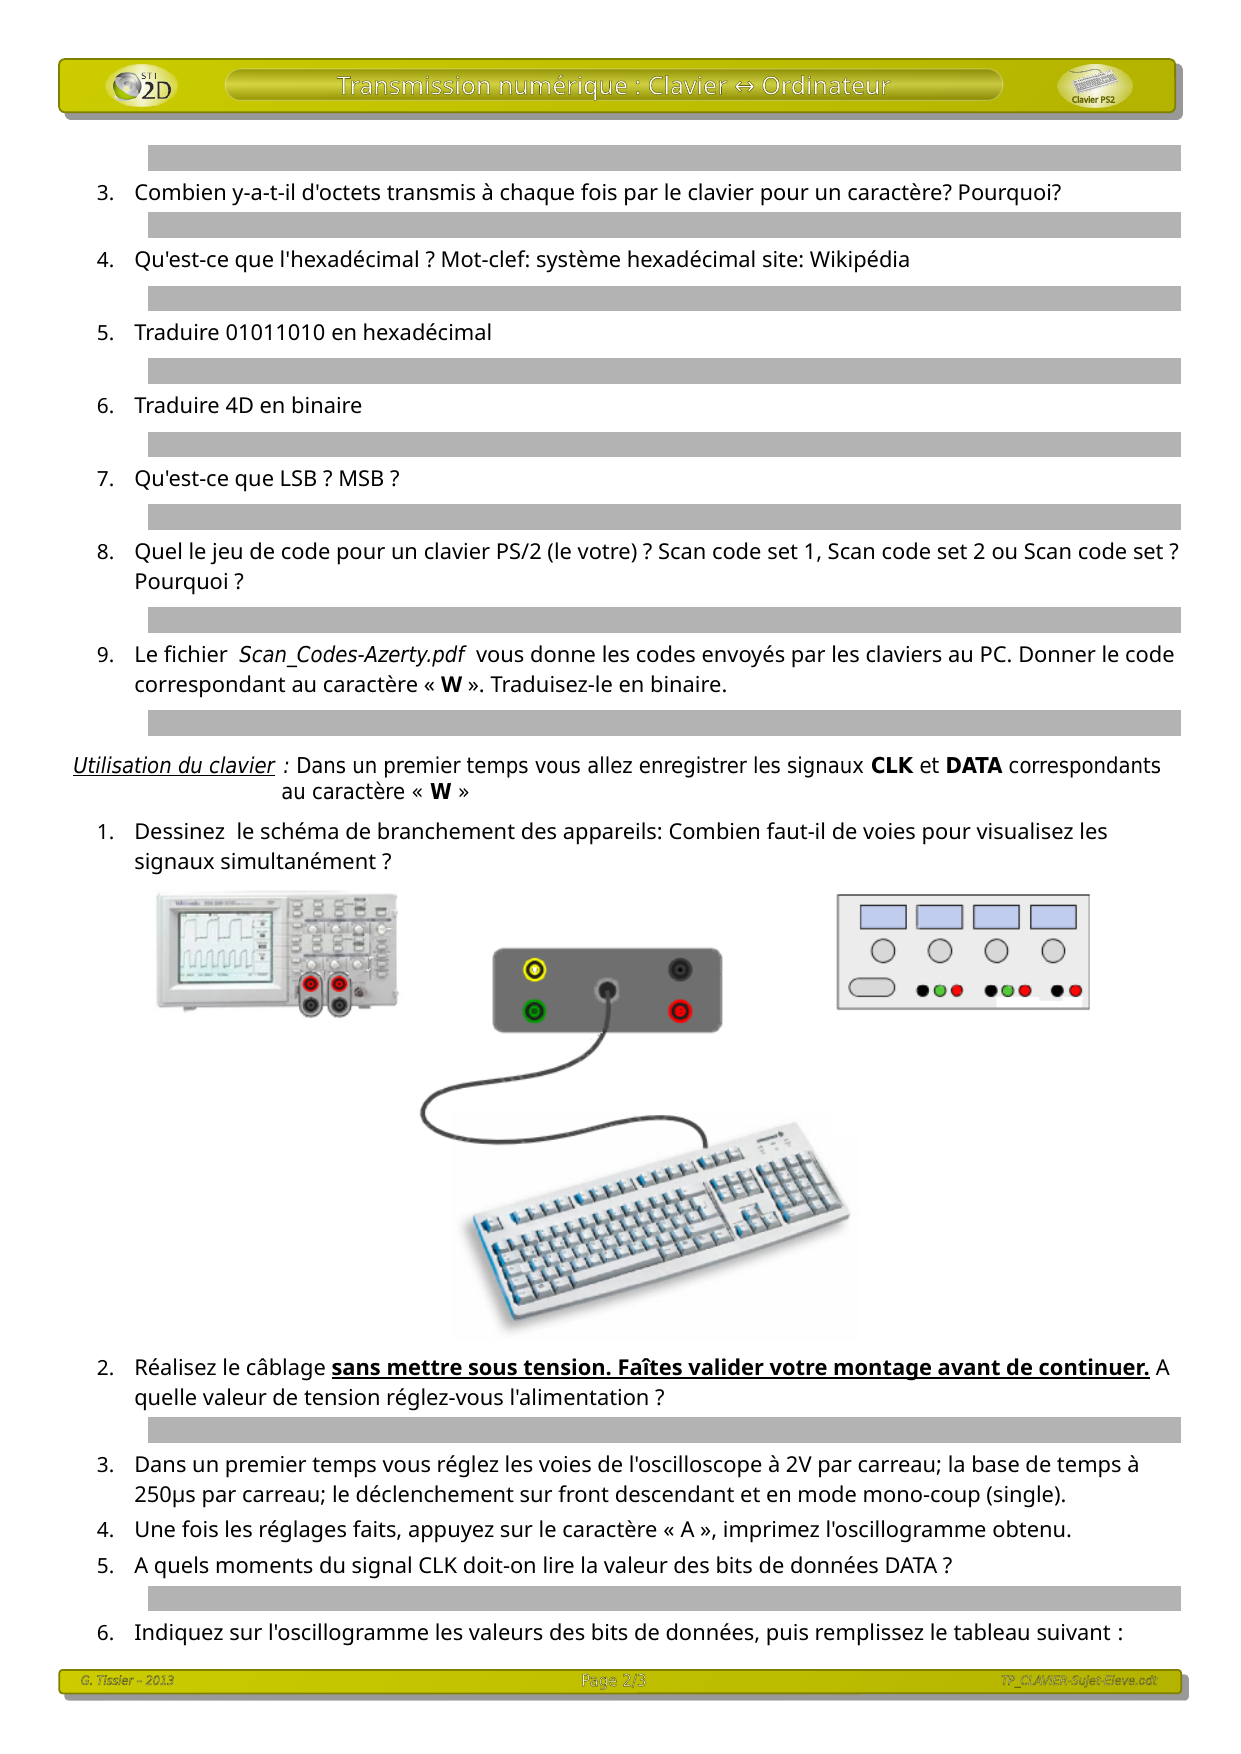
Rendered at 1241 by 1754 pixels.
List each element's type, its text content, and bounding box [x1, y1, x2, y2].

list Indiquez sur l'oscillogramme les valeurs des bits de données, puis remplissez le tableau suivant : [97, 1617, 1181, 1647]
text Utilisation du clavier : Dans un premier temps vous allez enregistrer les signaux CLK et DATA correspondants au caractère « W » [73, 753, 1181, 804]
list A quels moments du signal CLK doit-on lire la valeur des bits de données DATA ? [97, 1550, 1181, 1580]
list Réalisez le câblage sans mettre sous tension. Faîtes valider votre montage avant de continuer. A quelle valeur de tension réglez-vous l'alimentation ? [97, 1352, 1181, 1412]
list Quel le jeu de code pour un clavier PS/2 (le votre) ? Scan code set 1, Scan code set 2 ou Scan code set ? Pourquoi ? [97, 536, 1181, 596]
list Le fichier Scan_Codes-Azerty.pdf vous donne les codes envoyés par les claviers au PC. Donner le code correspondant au caractère « W ». Traduisez-le en binaire. [97, 639, 1181, 698]
list Traduire 4D en binaire [97, 390, 1181, 420]
list Qu'est-ce que LSB ? MSB ? [97, 463, 1181, 493]
picture [105, 64, 178, 107]
picture [1057, 64, 1133, 108]
list Dessinez le schéma de branchement des appareils: Combien faut-il de voies pour visualisez les signaux simultanément ? [97, 816, 1181, 876]
list Traduire 01011010 en hexadécimal [97, 317, 1181, 347]
list Dans un premier temps vous réglez les voies de l'oscilloscope à 2V par carreau; la base de temps à 250µs par carreau; le déclenchement sur front descendant et en mode mono-coup (single). [97, 1449, 1181, 1508]
picture [150, 888, 1090, 1340]
list Qu'est-ce que l'hexadécimal ? Mot-clef: système hexadécimal site: Wikipédia [97, 244, 1181, 274]
list Combien y-a-t-il d'octets transmis à chaque fois par le clavier pour un caractère? Pourquoi? [97, 177, 1181, 207]
list Une fois les réglages faits, appuyez sur le caractère « A », imprimez l'oscillogramme obtenu. [97, 1514, 1181, 1544]
